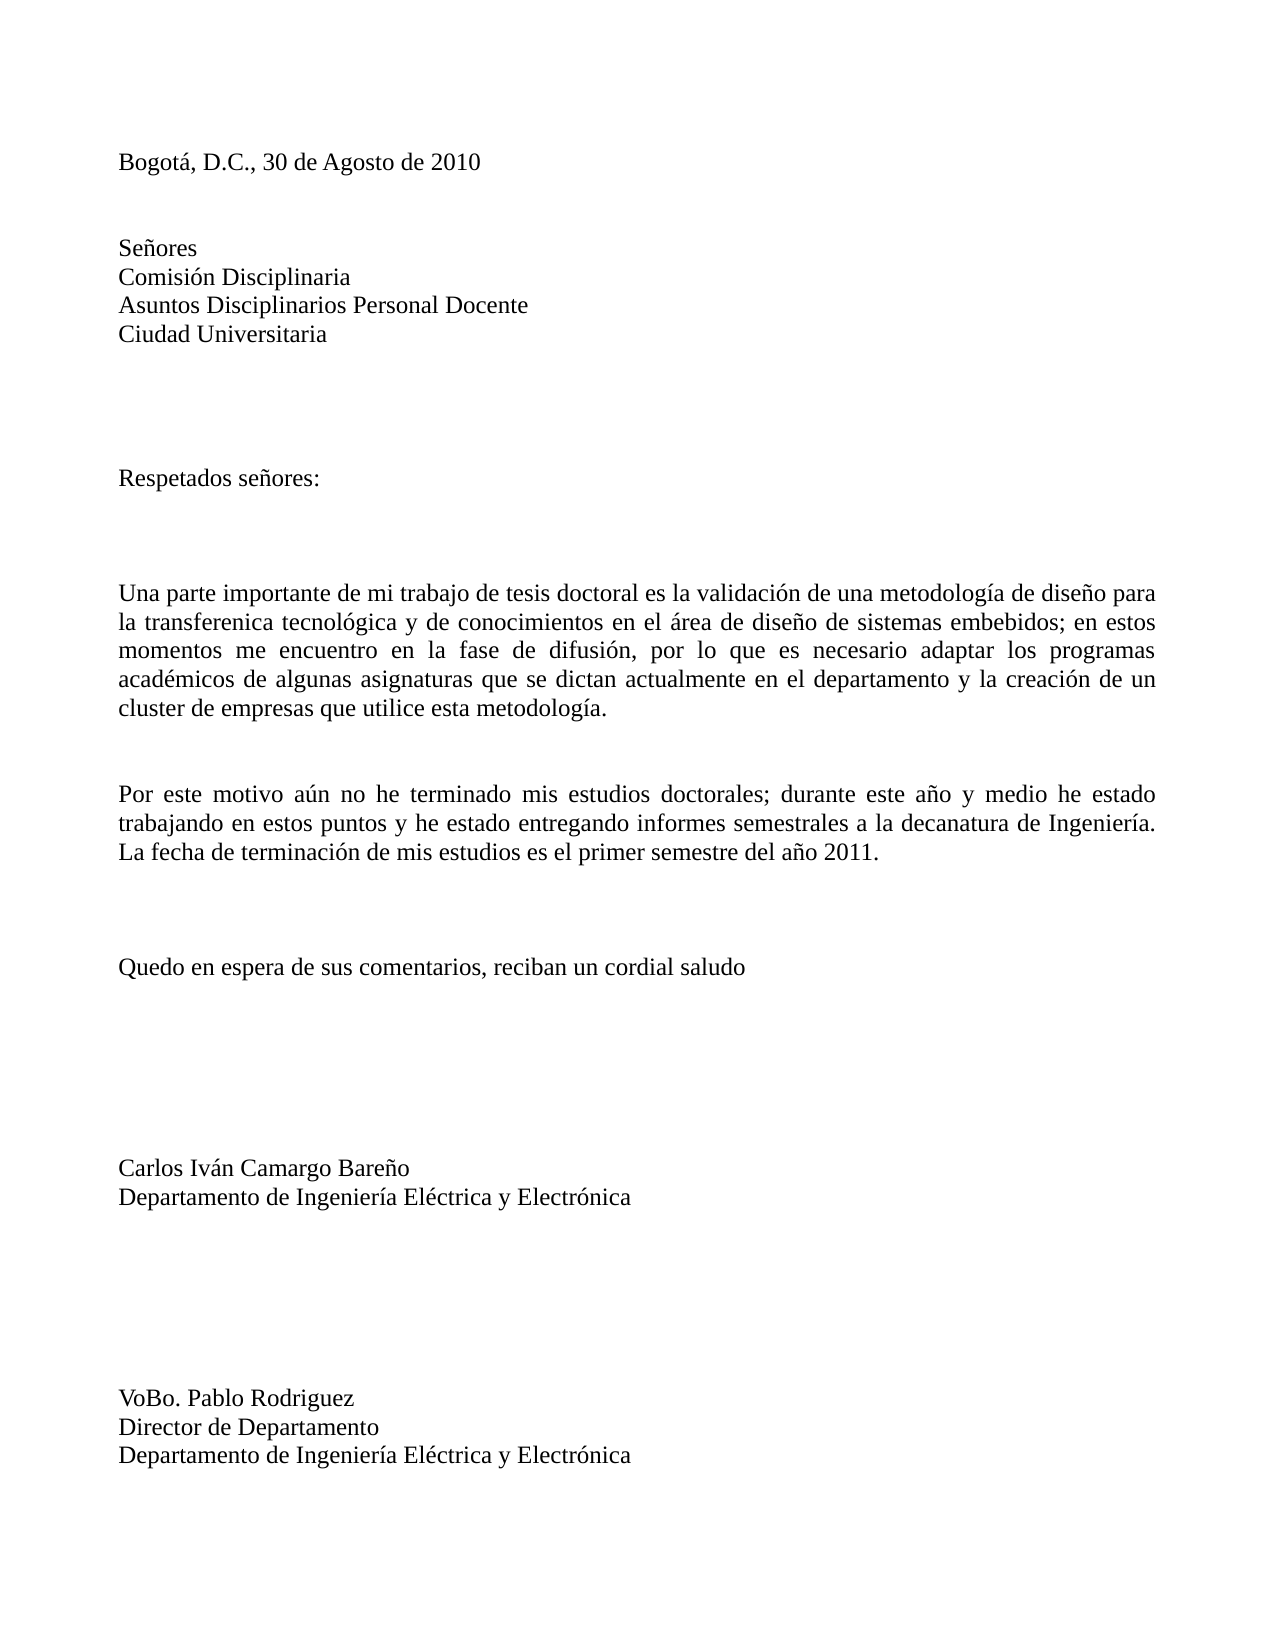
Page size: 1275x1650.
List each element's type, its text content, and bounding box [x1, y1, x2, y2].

text Departamento de Ingeniería Eléctrica y Electrónica [118, 1441, 1157, 1469]
text Señores [118, 233, 1157, 262]
text Asuntos Disciplinarios Personal Docente [118, 291, 1157, 319]
text Departamento de Ingeniería Eléctrica y Electrónica [118, 1182, 1157, 1211]
text Respetados señores: [118, 463, 1157, 492]
text Por este motivo aún no he terminado mis estudios doctorales; durante este año y medio he estado trabajando en estos puntos y he estado entregando informes semestrales a la decanatura de Ingeniería. La fecha de terminación de mis estudios es el primer semestre del año 2011. [118, 779, 1157, 866]
text Bogotá, D.C., 30 de Agosto de 2010 [118, 147, 1157, 176]
text Ciudad Universitaria [118, 319, 1157, 348]
text Quedo en espera de sus comentarios, reciban un cordial saludo [118, 952, 1157, 981]
text Comisión Disciplinaria [118, 262, 1157, 291]
text VoBo. Pablo Rodriguez [118, 1383, 1157, 1412]
text Director de Departamento [118, 1412, 1157, 1441]
text Una parte importante de mi trabajo de tesis doctoral es la validación de una metodología de diseño para la transferenica tecnológica y de conocimientos en el área de diseño de sistemas embebidos; en estos momentos me encuentro en la fase de difusión, por lo que es necesario adaptar los programas académicos de algunas asignaturas que se dictan actualmente en el departamento y la creación de un cluster de empresas que utilice esta metodología. [118, 578, 1157, 722]
text Carlos Iván Camargo Bareño [118, 1153, 1157, 1182]
